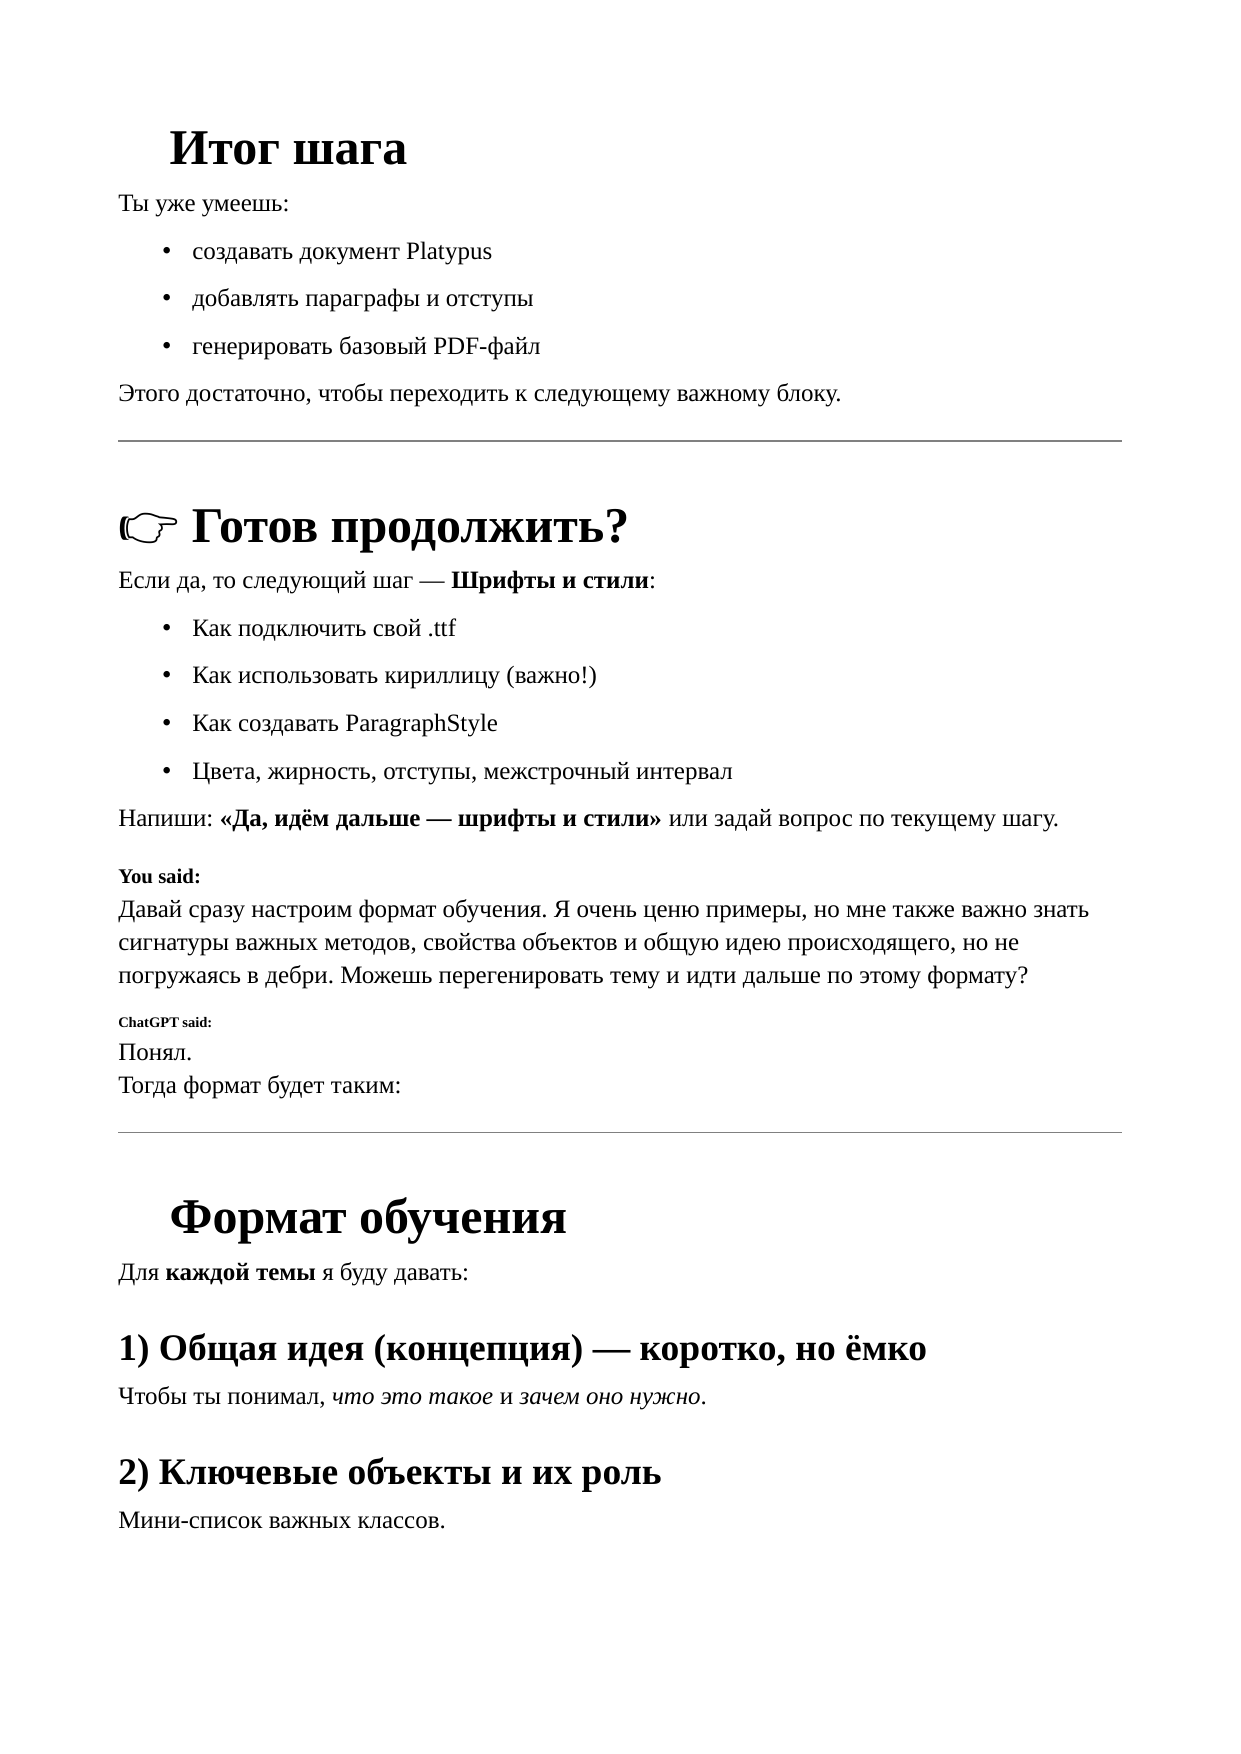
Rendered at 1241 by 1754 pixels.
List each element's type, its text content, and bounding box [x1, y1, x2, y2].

text Напиши: «Да, идём дальше — шрифты и стили» или задай вопрос по текущему шагу. [118, 803, 1122, 832]
list Цвета, жирность, отступы, межстрочный интервал [162, 756, 1122, 784]
text Мини-список важных классов. [118, 1505, 1122, 1533]
text Понял. Тогда формат будет таким: [118, 1037, 1122, 1098]
list добавлять параграфы и отступы [162, 283, 1122, 312]
list генерировать базовый PDF-файл [162, 331, 1122, 360]
subtitle 🎯 Итог шага [118, 118, 1122, 176]
text Для каждой темы я буду давать: [118, 1257, 1122, 1285]
subtitle ✅ Формат обучения [118, 1187, 1122, 1244]
list Как подключить свой .ttf [162, 613, 1122, 642]
list Как создавать ParagraphStyle [162, 708, 1122, 737]
text Если да, то следующий шаг — Шрифты и стили: [118, 565, 1122, 594]
subtitle 1) Общая идея (концепция) — коротко, но ёмко [118, 1325, 1122, 1368]
subtitle You said: [118, 863, 1122, 888]
text Давай сразу настроим формат обучения. Я очень ценю примеры, но мне также важно знать сигнатуры важных методов, свойства объектов и общую идею происходящего, но не погружаясь в дебри. Можешь перегенировать тему и идти дальше по этому формату? [118, 894, 1122, 989]
text Чтобы ты понимал, что это такое и зачем оно нужно. [118, 1381, 1122, 1409]
subtitle 👉 Готов продолжить? [118, 495, 1122, 553]
subtitle ChatGPT said: [118, 1014, 1122, 1031]
subtitle 2) Ключевые объекты и их роль [118, 1449, 1122, 1492]
text Этого достаточно, чтобы переходить к следующему важному блоку. [118, 378, 1122, 407]
list создавать документ Platypus [162, 236, 1122, 264]
list Как использовать кириллицу (важно!) [162, 661, 1122, 689]
text Ты уже умеешь: [118, 188, 1122, 217]
